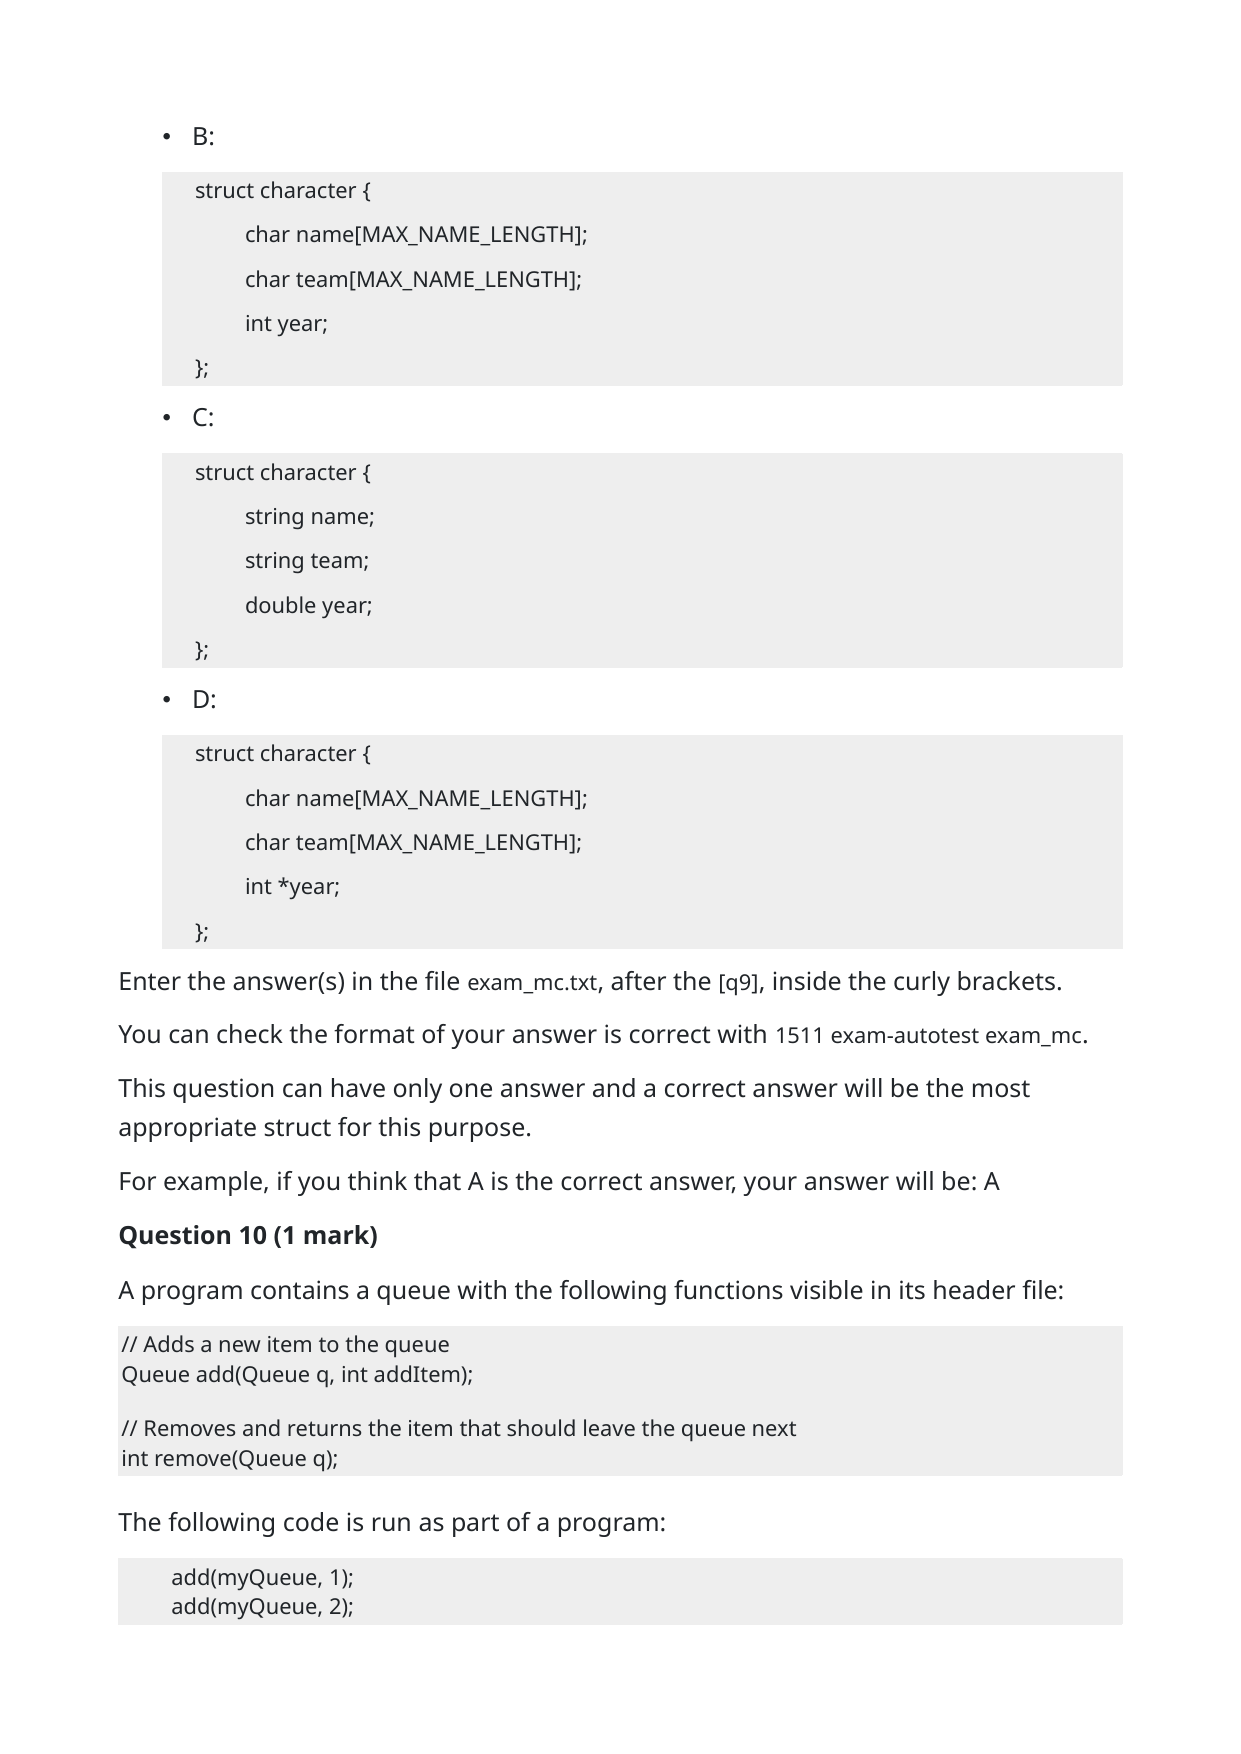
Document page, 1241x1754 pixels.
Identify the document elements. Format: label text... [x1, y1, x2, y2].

text add(myQueue, 1); [119, 1560, 1122, 1588]
text add(myQueue, 2); [119, 1588, 1122, 1624]
list D: [162, 681, 1122, 716]
list char team[MAX_NAME_LENGTH]; [163, 261, 1122, 293]
list }; [163, 913, 1122, 948]
text The following code is run as part of a program: [118, 1505, 1122, 1539]
list struct character { [163, 173, 1122, 205]
text Queue add(Queue q, int addItem); [119, 1356, 1122, 1386]
list char name[MAX_NAME_LENGTH]; [163, 779, 1122, 812]
list double year; [163, 587, 1122, 619]
list string name; [163, 498, 1122, 531]
list struct character { [163, 736, 1122, 768]
list }; [163, 631, 1122, 667]
text A program contains a queue with the following functions visible in its header file: [118, 1273, 1122, 1307]
list B: [162, 118, 1122, 152]
list char name[MAX_NAME_LENGTH]; [163, 216, 1122, 249]
text This question can have only one answer and a correct answer will be the most appropriate struct for this purpose. [118, 1071, 1122, 1144]
text You can check the format of your answer is correct with 1511 exam-autotest exam_mc. [118, 1017, 1122, 1051]
list string team; [163, 542, 1122, 575]
text int remove(Queue q); [119, 1439, 1122, 1475]
text Enter the answer(s) in the file exam_mc.txt, after the [q9], inside the curly brackets. [118, 963, 1122, 997]
list int year; [163, 305, 1122, 338]
text // Removes and returns the item that should leave the queue next [119, 1410, 1122, 1439]
subtitle Question 10 (1 mark) [118, 1217, 1122, 1251]
text // Adds a new item to the queue [119, 1327, 1122, 1356]
text For example, if you think that A is the correct answer, your answer will be: A [118, 1163, 1122, 1198]
list int *year; [163, 868, 1122, 901]
list }; [163, 349, 1122, 385]
list C: [162, 400, 1122, 434]
list char team[MAX_NAME_LENGTH]; [163, 824, 1122, 857]
list struct character { [163, 455, 1122, 486]
